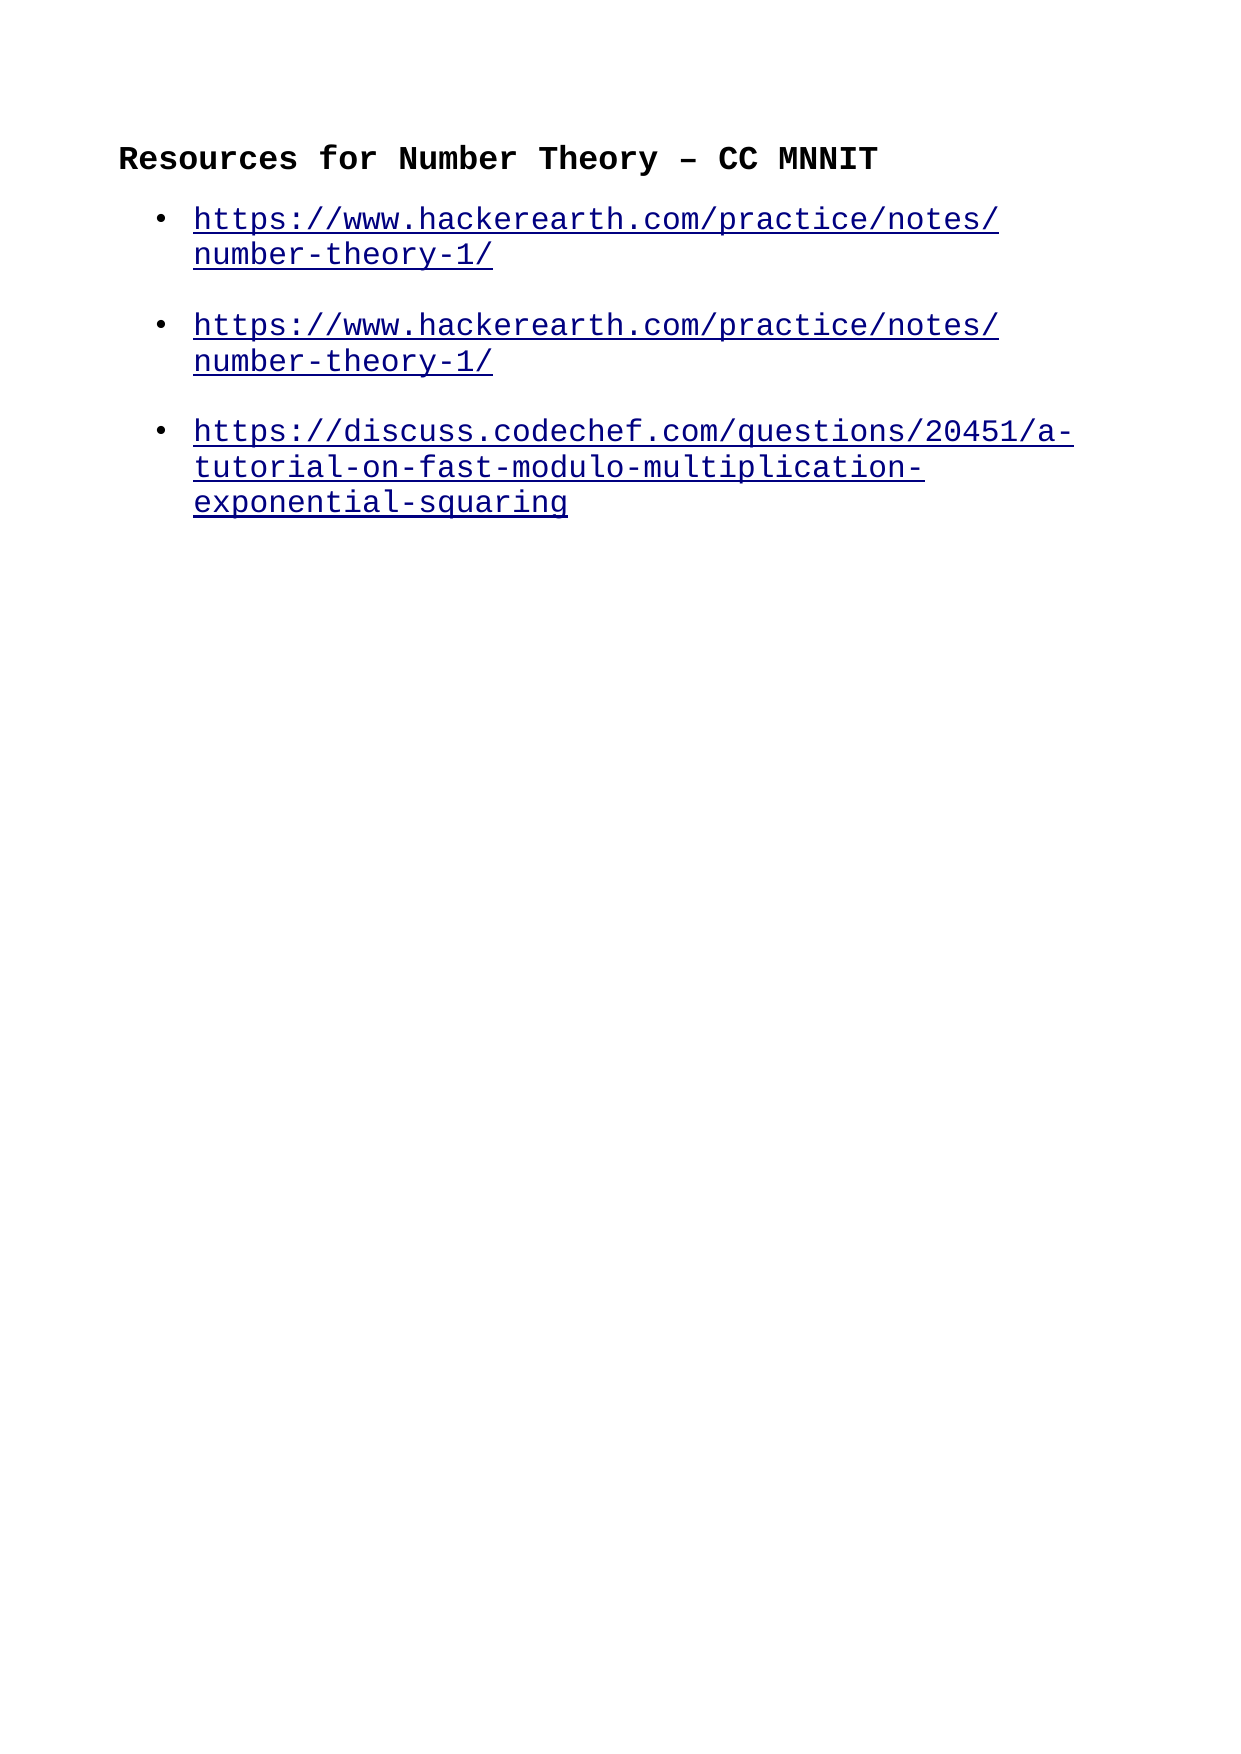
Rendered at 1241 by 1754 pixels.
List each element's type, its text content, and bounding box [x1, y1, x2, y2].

list https://www.hackerearth.com/practice/notes/number-theory-1/ [156, 309, 1122, 380]
list https://www.hackerearth.com/practice/notes/number-theory-1/ [156, 203, 1122, 274]
list https://discuss.codechef.com/questions/20451/a-tutorial-on-fast-modulo-multiplication-exponential-squaring [156, 416, 1122, 522]
text Resources for Number Theory – CC MNNIT [118, 142, 1122, 179]
